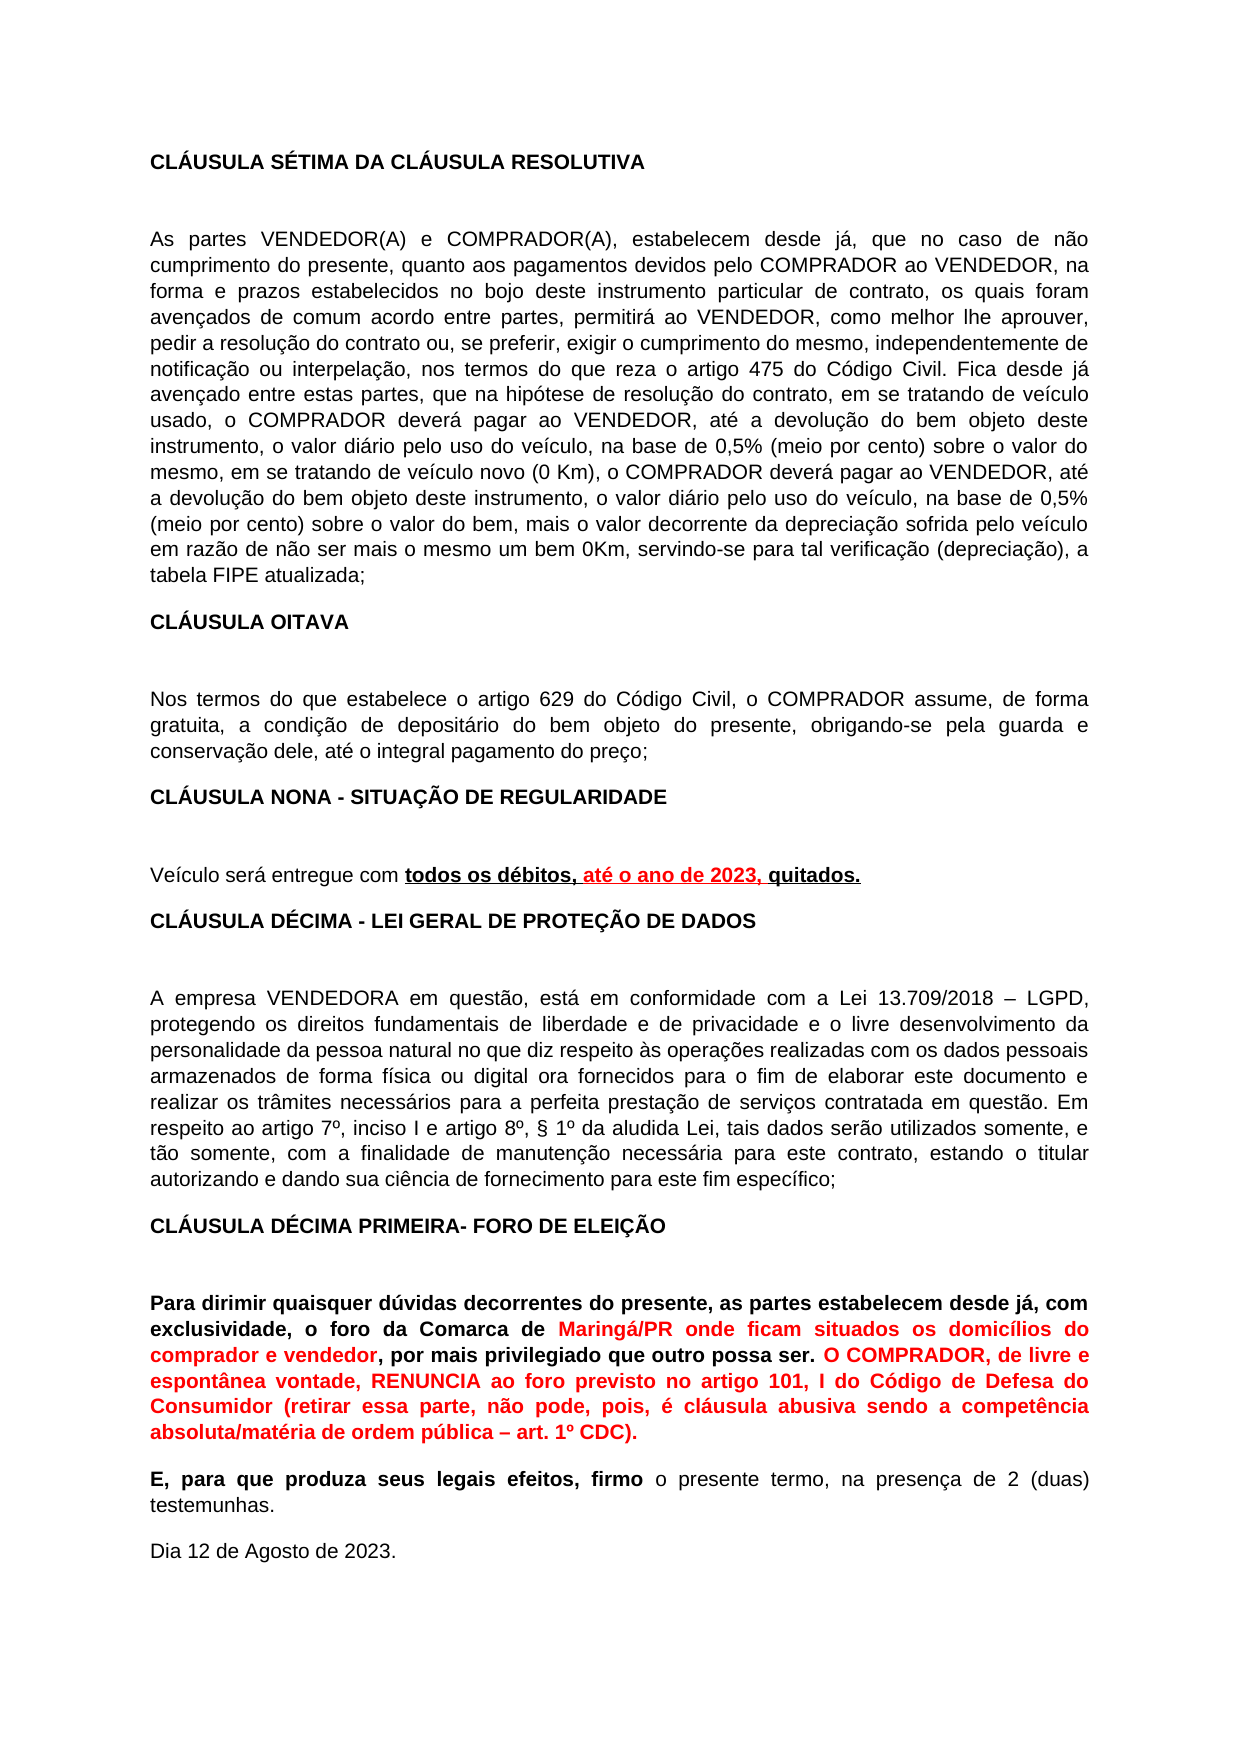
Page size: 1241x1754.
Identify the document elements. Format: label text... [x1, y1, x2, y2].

text Para dirimir quaisquer dúvidas decorrentes do presente, as partes estabelecem desde já, com exclusividade, o foro da Comarca de Maringá/PR onde ficam situados os domicílios do comprador e vendedor, por mais privilegiado que outro possa ser. O COMPRADOR, de livre e espontânea vontade, RENUNCIA ao foro previsto no artigo 101, I do Código de Defesa do Consumidor (retirar essa parte, não pode, pois, é cláusula abusiva sendo a competência absoluta/matéria de ordem pública – art. 1º CDC). [150, 1291, 1090, 1444]
text CLÁUSULA SÉTIMA DA CLÁUSULA RESOLUTIVA [150, 150, 1090, 204]
text CLÁUSULA DÉCIMA PRIMEIRA- FORO DE ELEIÇÃO [150, 1214, 1090, 1268]
text As partes VENDEDOR(A) e COMPRADOR(A), estabelecem desde já, que no caso de não cumprimento do presente, quanto aos pagamentos devidos pelo COMPRADOR ao VENDEDOR, na forma e prazos estabelecidos no bojo deste instrumento particular de contrato, os quais foram avençados de comum acordo entre partes, permitirá ao VENDEDOR, como melhor lhe aprouver, pedir a resolução do contrato ou, se preferir, exigir o cumprimento do mesmo, independentemente de notificação ou interpelação, nos termos do que reza o artigo 475 do Código Civil. Fica desde já avençado entre estas partes, que na hipótese de resolução do contrato, em se tratando de veículo usado, o COMPRADOR deverá pagar ao VENDEDOR, até a devolução do bem objeto deste instrumento, o valor diário pelo uso do veículo, na base de 0,5% (meio por cento) sobre o valor do mesmo, em se tratando de veículo novo (0 Km), o COMPRADOR deverá pagar ao VENDEDOR, até a devolução do bem objeto deste instrumento, o valor diário pelo uso do veículo, na base de 0,5% (meio por cento) sobre o valor do bem, mais o valor decorrente da depreciação sofrida pelo veículo em razão de não ser mais o mesmo um bem 0Km, servindo-se para tal verificação (depreciação), a tabela FIPE atualizada; [150, 227, 1090, 587]
text CLÁUSULA DÉCIMA - LEI GERAL DE PROTEÇÃO DE DADOS [150, 909, 1090, 963]
text Dia 12 de Agosto de 2023. [150, 1539, 1090, 1563]
text E, para que produza seus legais efeitos, firmo o presente termo, na presença de 2 (duas) testemunhas. [150, 1467, 1090, 1517]
text Nos termos do que estabelece o artigo 629 do Código Civil, o COMPRADOR assume, de forma gratuita, a condição de depositário do bem objeto do presente, obrigando-se pela guarda e conservação dele, até o integral pagamento do preço; [150, 687, 1090, 762]
text A empresa VENDEDORA em questão, está em conformidade com a Lei 13.709/2018 – LGPD, protegendo os direitos fundamentais de liberdade e de privacidade e o livre desenvolvimento da personalidade da pessoa natural no que diz respeito às operações realizadas com os dados pessoais armazenados de forma física ou digital ora fornecidos para o fim de elaborar este documento e realizar os trâmites necessários para a perfeita prestação de serviços contratada em questão. Em respeito ao artigo 7º, inciso I e artigo 8º, § 1º da aludida Lei, tais dados serão utilizados somente, e tão somente, com a finalidade de manutenção necessária para este contrato, estando o titular autorizando e dando sua ciência de fornecimento para este fim específico; [150, 986, 1090, 1191]
text CLÁUSULA OITAVA [150, 610, 1090, 664]
text CLÁUSULA NONA - SITUAÇÃO DE REGULARIDADE [150, 785, 1090, 839]
text Veículo será entregue com todos os débitos, até o ano de 2023, quitados. [150, 862, 1090, 886]
